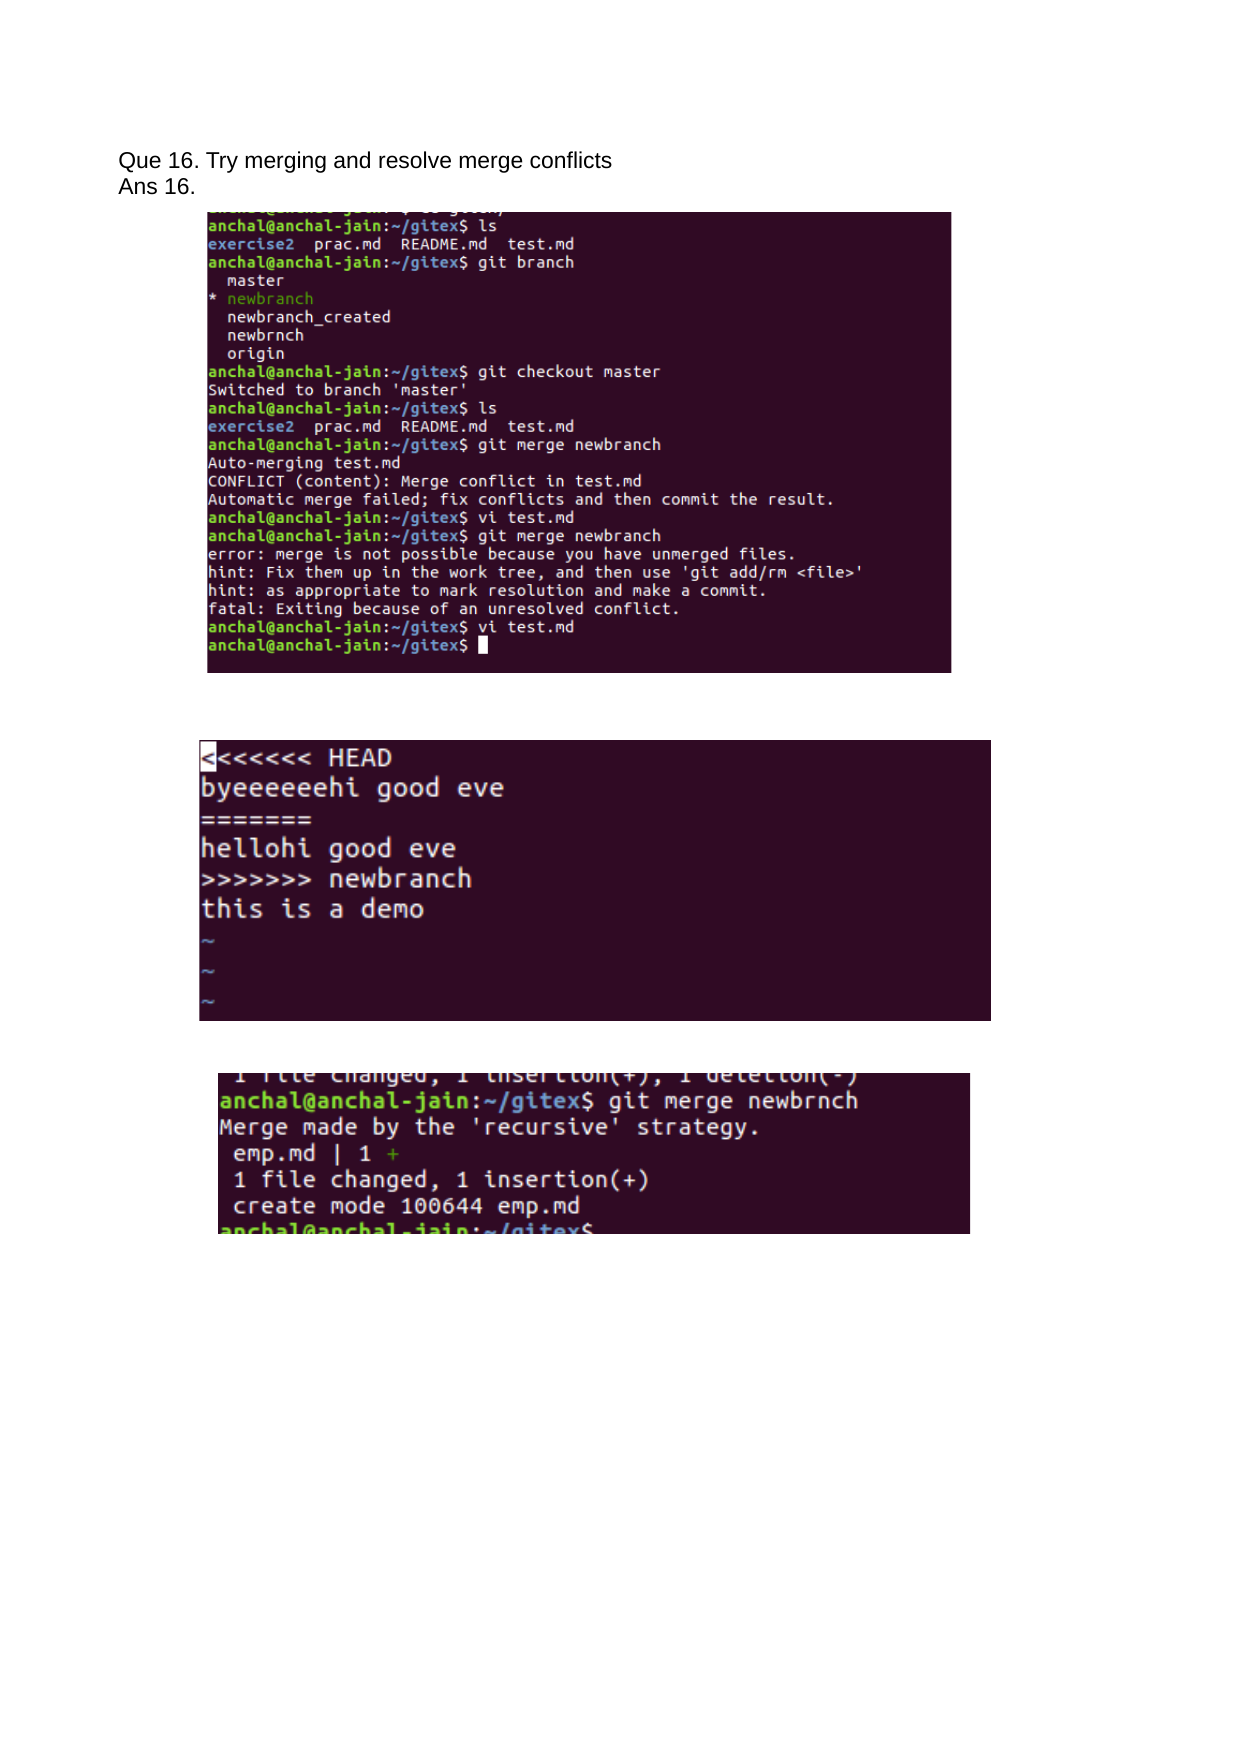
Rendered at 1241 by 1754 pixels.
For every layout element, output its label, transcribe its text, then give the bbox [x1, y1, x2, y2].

text Que 16. Try merging and resolve merge conflicts [118, 147, 1122, 173]
text Ans 16. [118, 173, 1122, 199]
